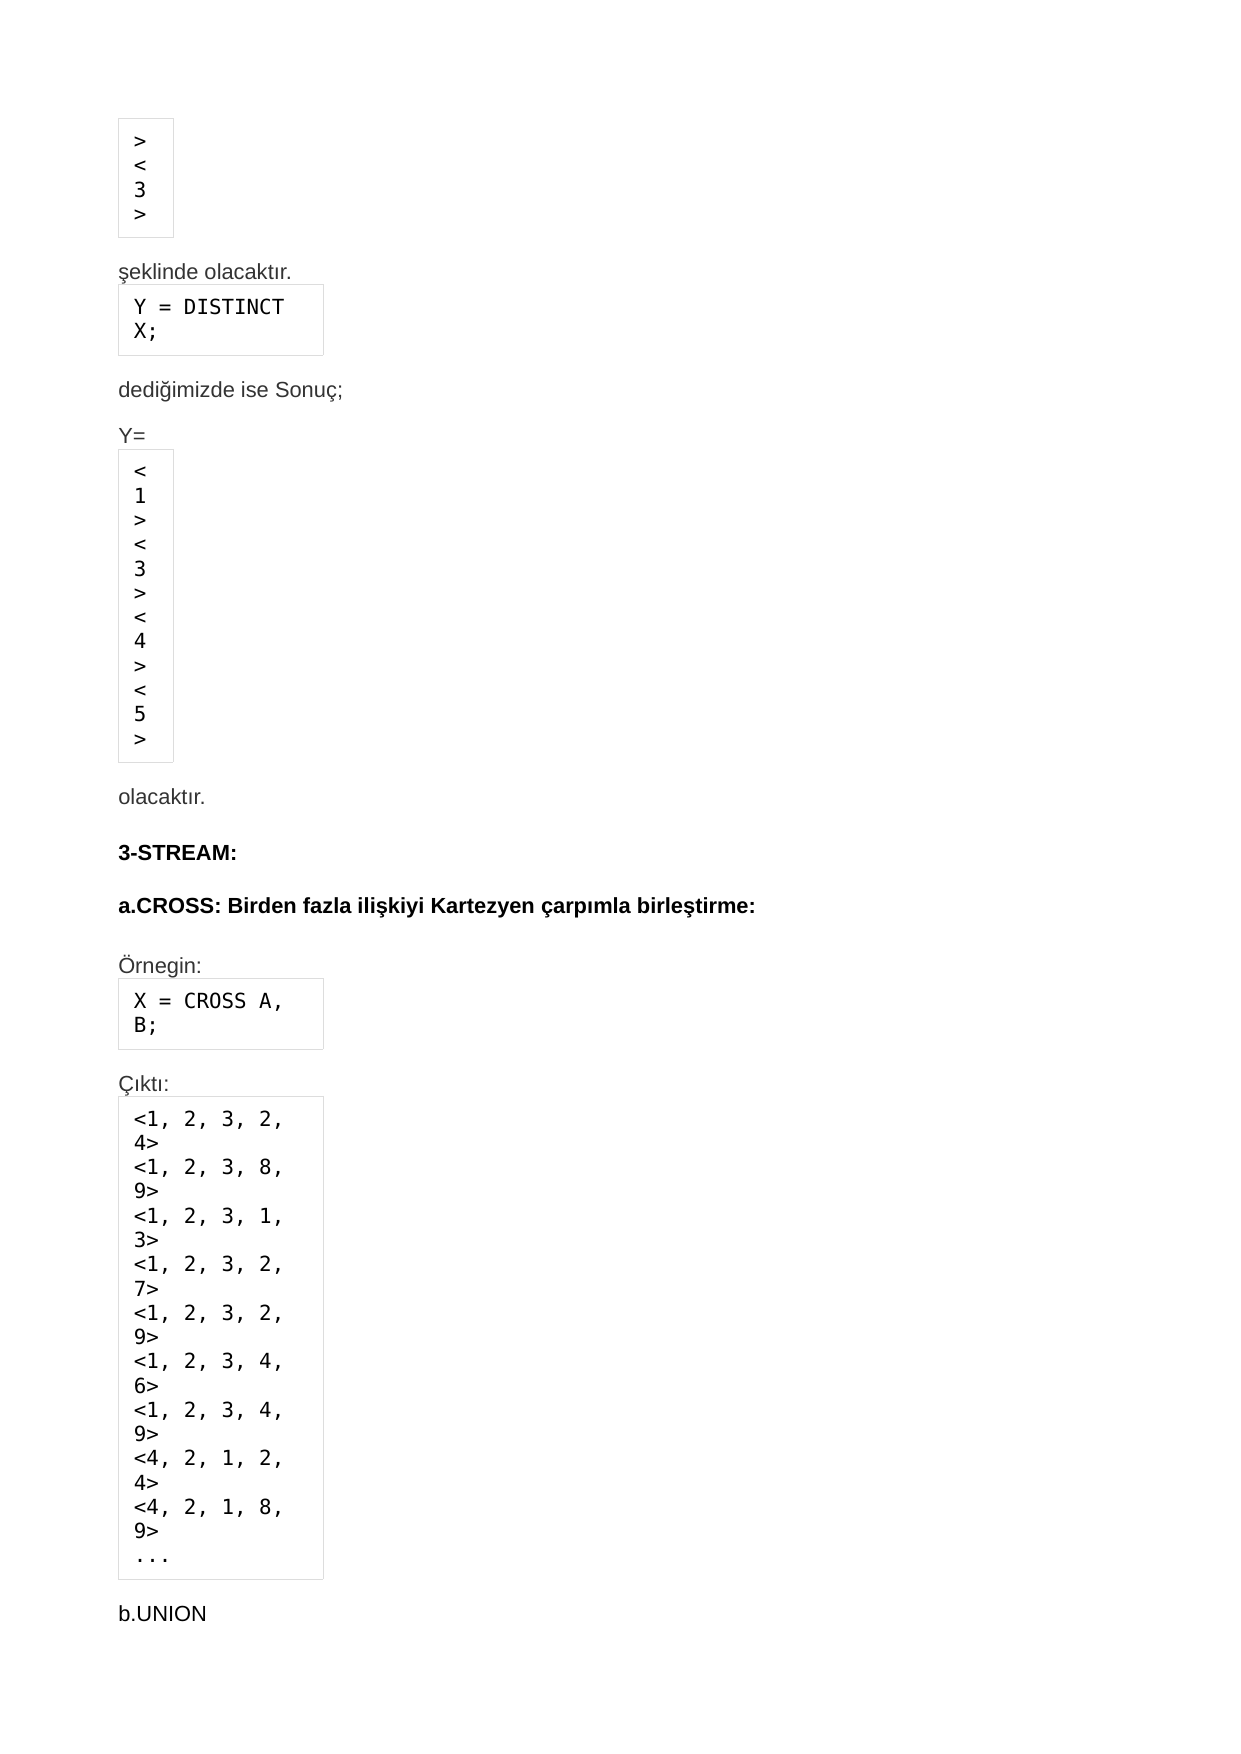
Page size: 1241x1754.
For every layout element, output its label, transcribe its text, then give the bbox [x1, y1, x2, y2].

text b.UNION [118, 1594, 1122, 1626]
text Çıktı: [118, 1064, 1122, 1096]
text Örnegin: [118, 947, 1122, 978]
table_header > <3> [119, 119, 173, 237]
text olacaktır. [118, 777, 1122, 809]
table_header Y = DISTINCT X; [119, 285, 323, 355]
table_header X = CROSS A, B; [119, 979, 323, 1049]
table_header <1> <3> <4> <5> [119, 450, 173, 762]
text şeklinde olacaktır. [118, 253, 1122, 284]
text Y= [118, 417, 1122, 448]
text dediğimizde ise Sonuç; [118, 370, 1122, 402]
subtitle 3-STREAM: [118, 840, 1122, 865]
subtitle a.CROSS: Birden fazla ilişkiyi Kartezyen çarpımla birleştirme: [118, 893, 1122, 919]
table_header <1, 2, 3, 2, 4> <1, 2, 3, 8, 9> <1, 2, 3, 1, 3> <1, 2, 3, 2, 7> <1, 2, 3, 2, 9> <1, 2, 3, 4, 6> <1, 2, 3, 4, 9> <4, 2, 1, 2, 4> <4, 2, 1, 8, 9> ... [119, 1097, 323, 1579]
